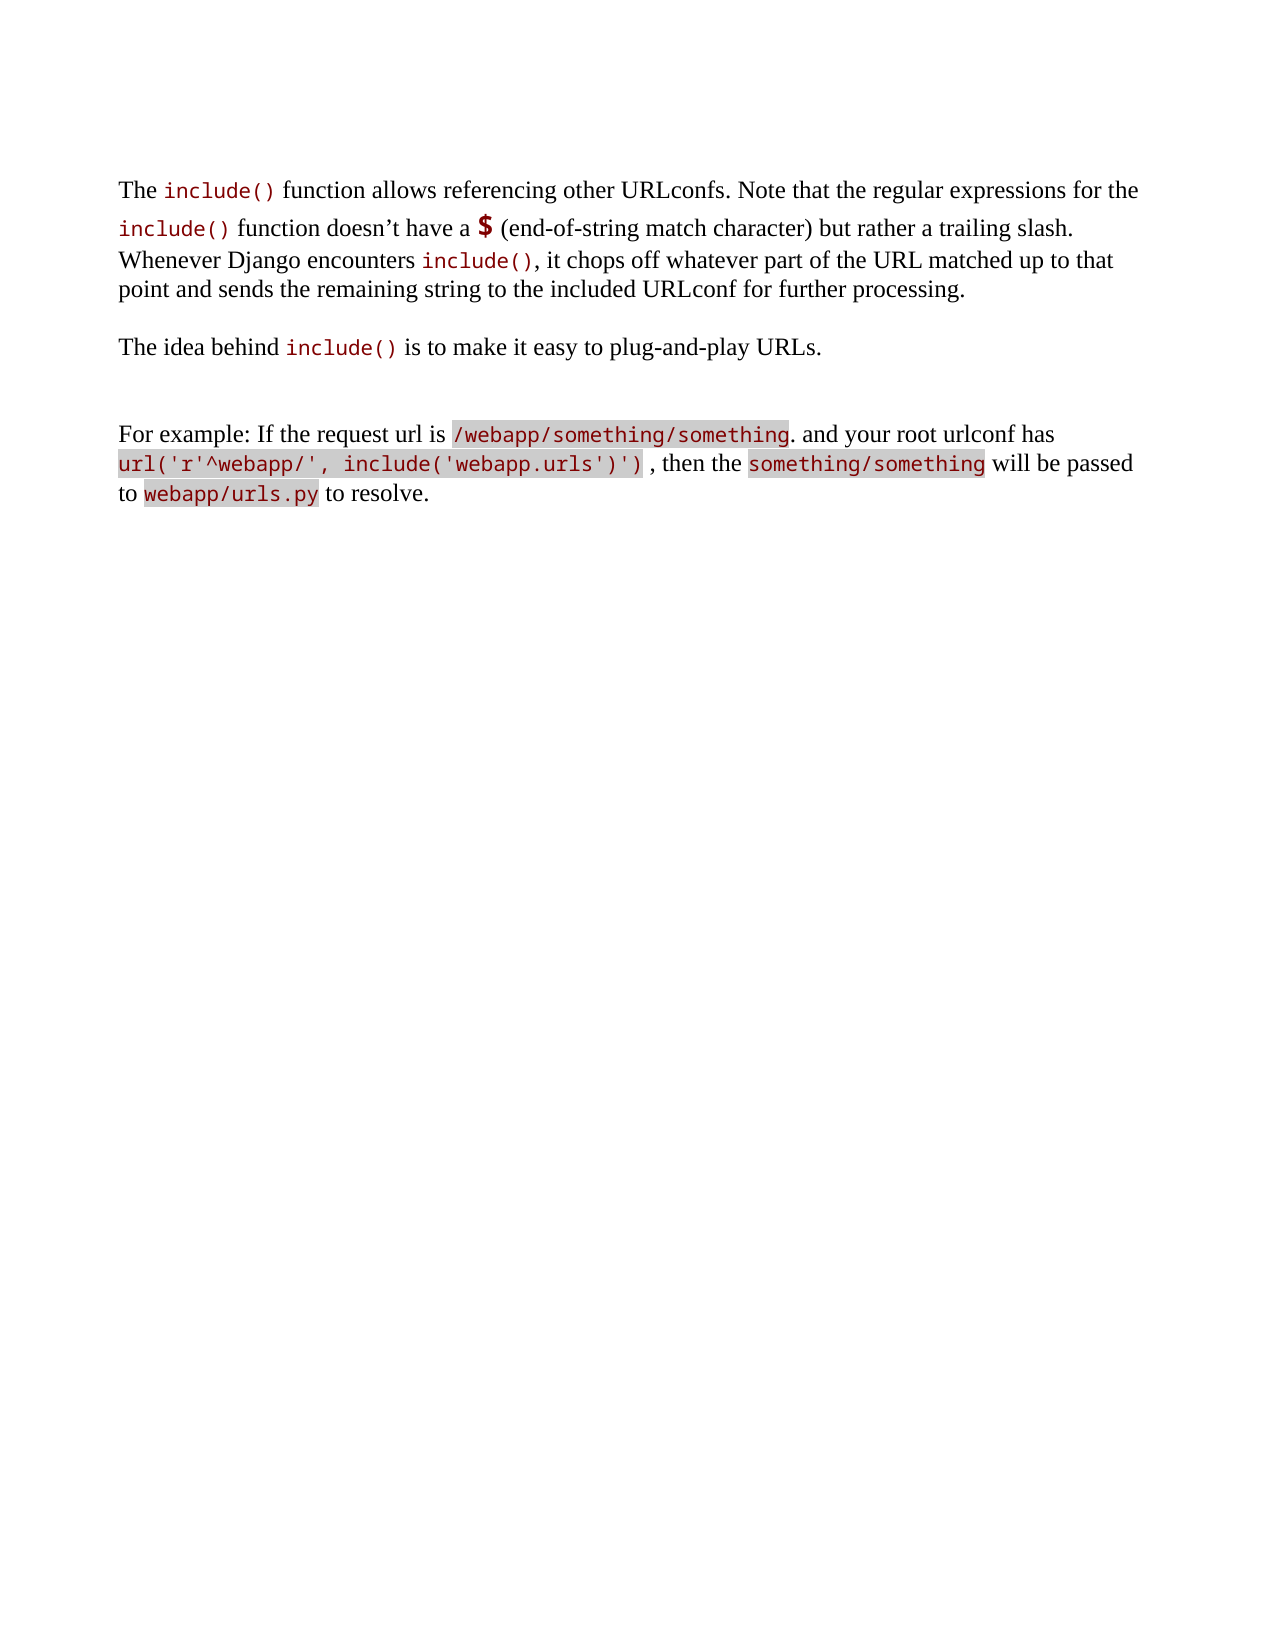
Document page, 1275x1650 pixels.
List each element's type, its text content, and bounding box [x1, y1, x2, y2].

text The include() function allows referencing other URLconfs. Note that the regular expressions for the include() function doesn’t have a $ (end-of-string match character) but rather a trailing slash. Whenever Django encounters include(), it chops off whatever part of the URL matched up to that point and sends the remaining string to the included URLconf for further processing. [118, 176, 1157, 303]
text The idea behind include() is to make it easy to plug-and-play URLs. [118, 332, 1157, 361]
text For example: If the request url is /webapp/something/something. and your root urlconf has url('r'^webapp/', include('webapp.urls')') , then the something/something will be passed to webapp/urls.py to resolve. [118, 419, 1157, 507]
